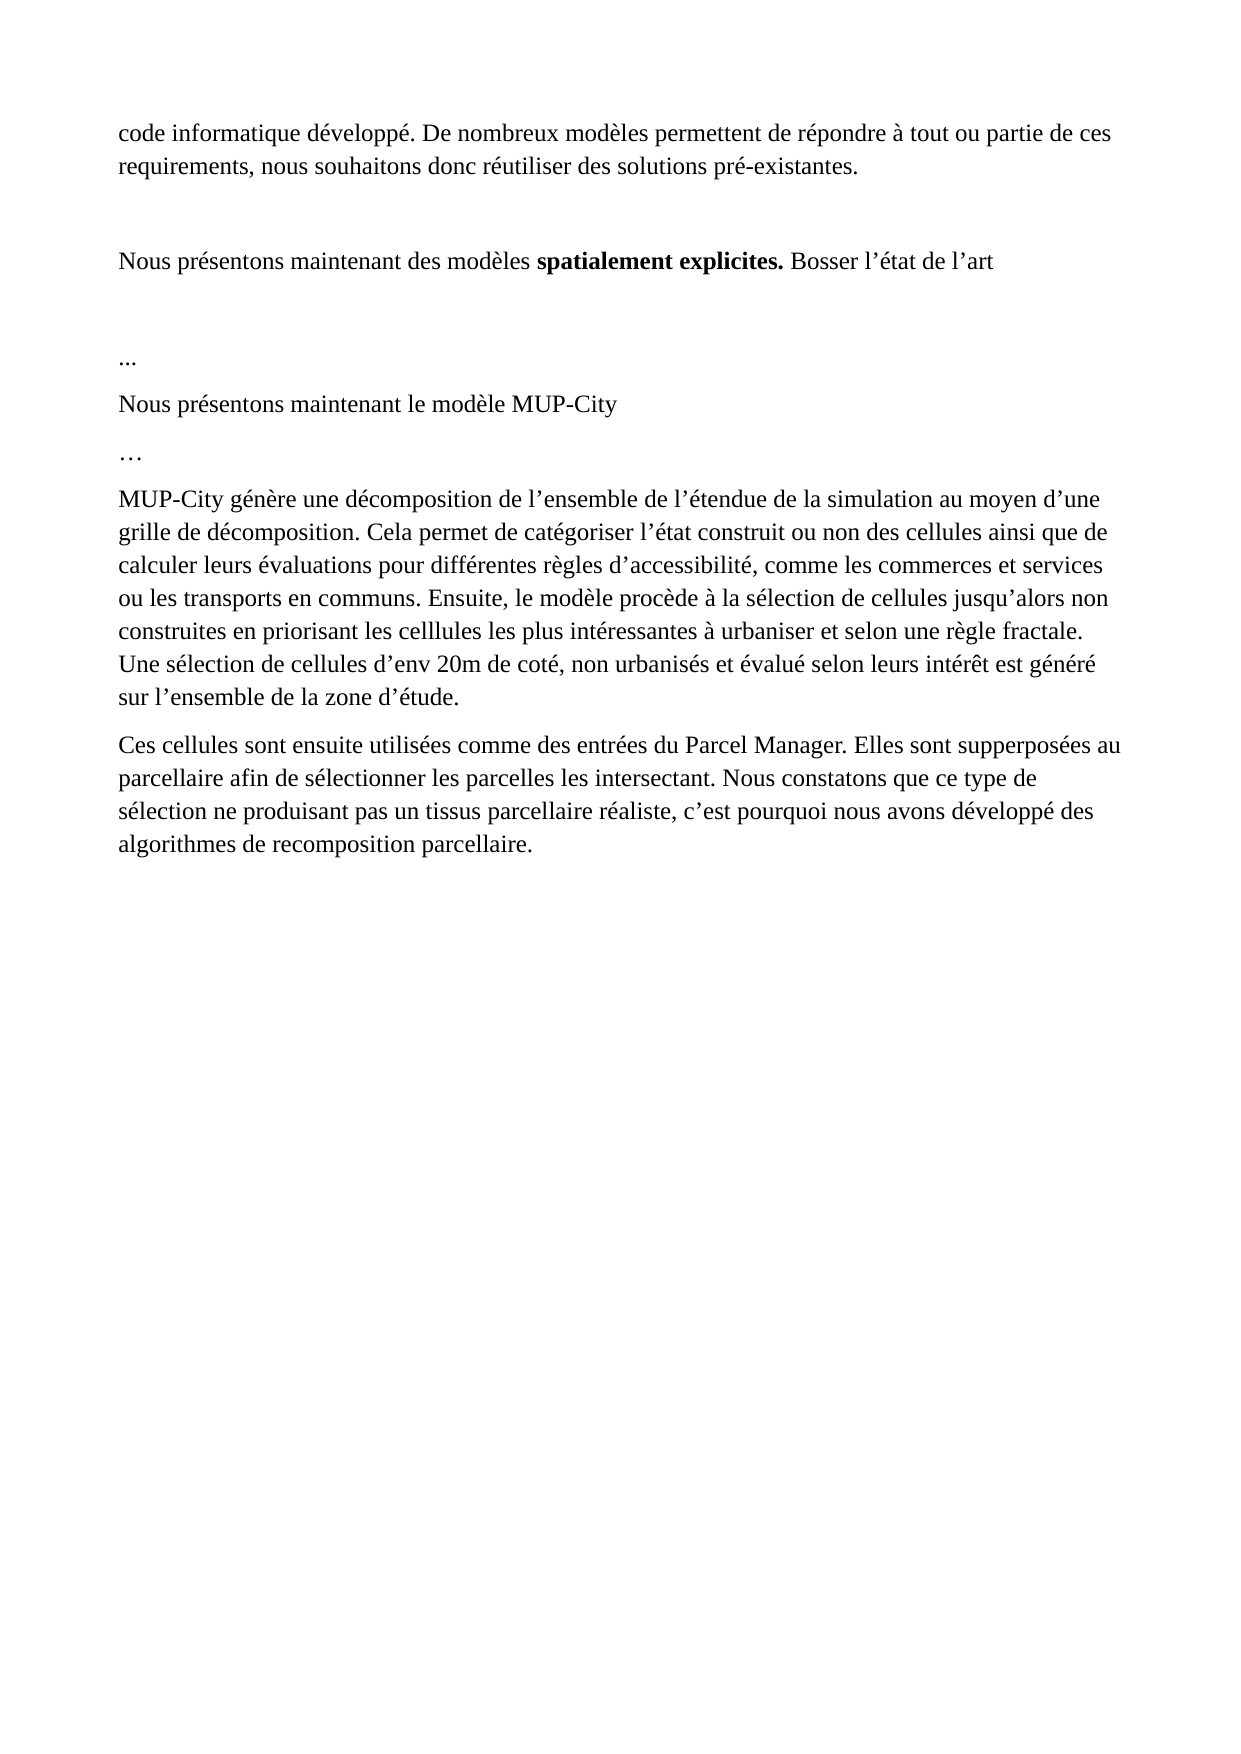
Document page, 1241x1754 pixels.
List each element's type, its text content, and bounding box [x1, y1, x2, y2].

text code informatique développé. De nombreux modèles permettent de répondre à tout ou partie de ces requirements, nous souhaitons donc réutiliser des solutions pré-existantes. [118, 118, 1122, 180]
text … [118, 437, 1122, 466]
text Ces cellules sont ensuite utilisées comme des entrées du Parcel Manager. Elles sont supperposées au parcellaire afin de sélectionner les parcelles les intersectant. Nous constatons que ce type de sélection ne produisant pas un tissus parcellaire réaliste, c’est pourquoi nous avons développé des algorithmes de recomposition parcellaire. [118, 730, 1122, 858]
text ... [118, 342, 1122, 370]
text MUP-City génère une décomposition de l’ensemble de l’étendue de la simulation au moyen d’une grille de décomposition. Cela permet de catégoriser l’état construit ou non des cellules ainsi que de calculer leurs évaluations pour différentes règles d’accessibilité, comme les commerces et services ou les transports en communs. Ensuite, le modèle procède à la sélection de cellules jusqu’alors non construites en priorisant les celllules les plus intéressantes à urbaniser et selon une règle fractale. Une sélection de cellules d’env 20m de coté, non urbanisés et évalué selon leurs intérêt est généré sur l’ensemble de la zone d’étude. [118, 484, 1122, 711]
text Nous présentons maintenant le modèle MUP-City [118, 389, 1122, 418]
text Nous présentons maintenant des modèles spatialement explicites. Bosser l’état de l’art [118, 246, 1122, 275]
